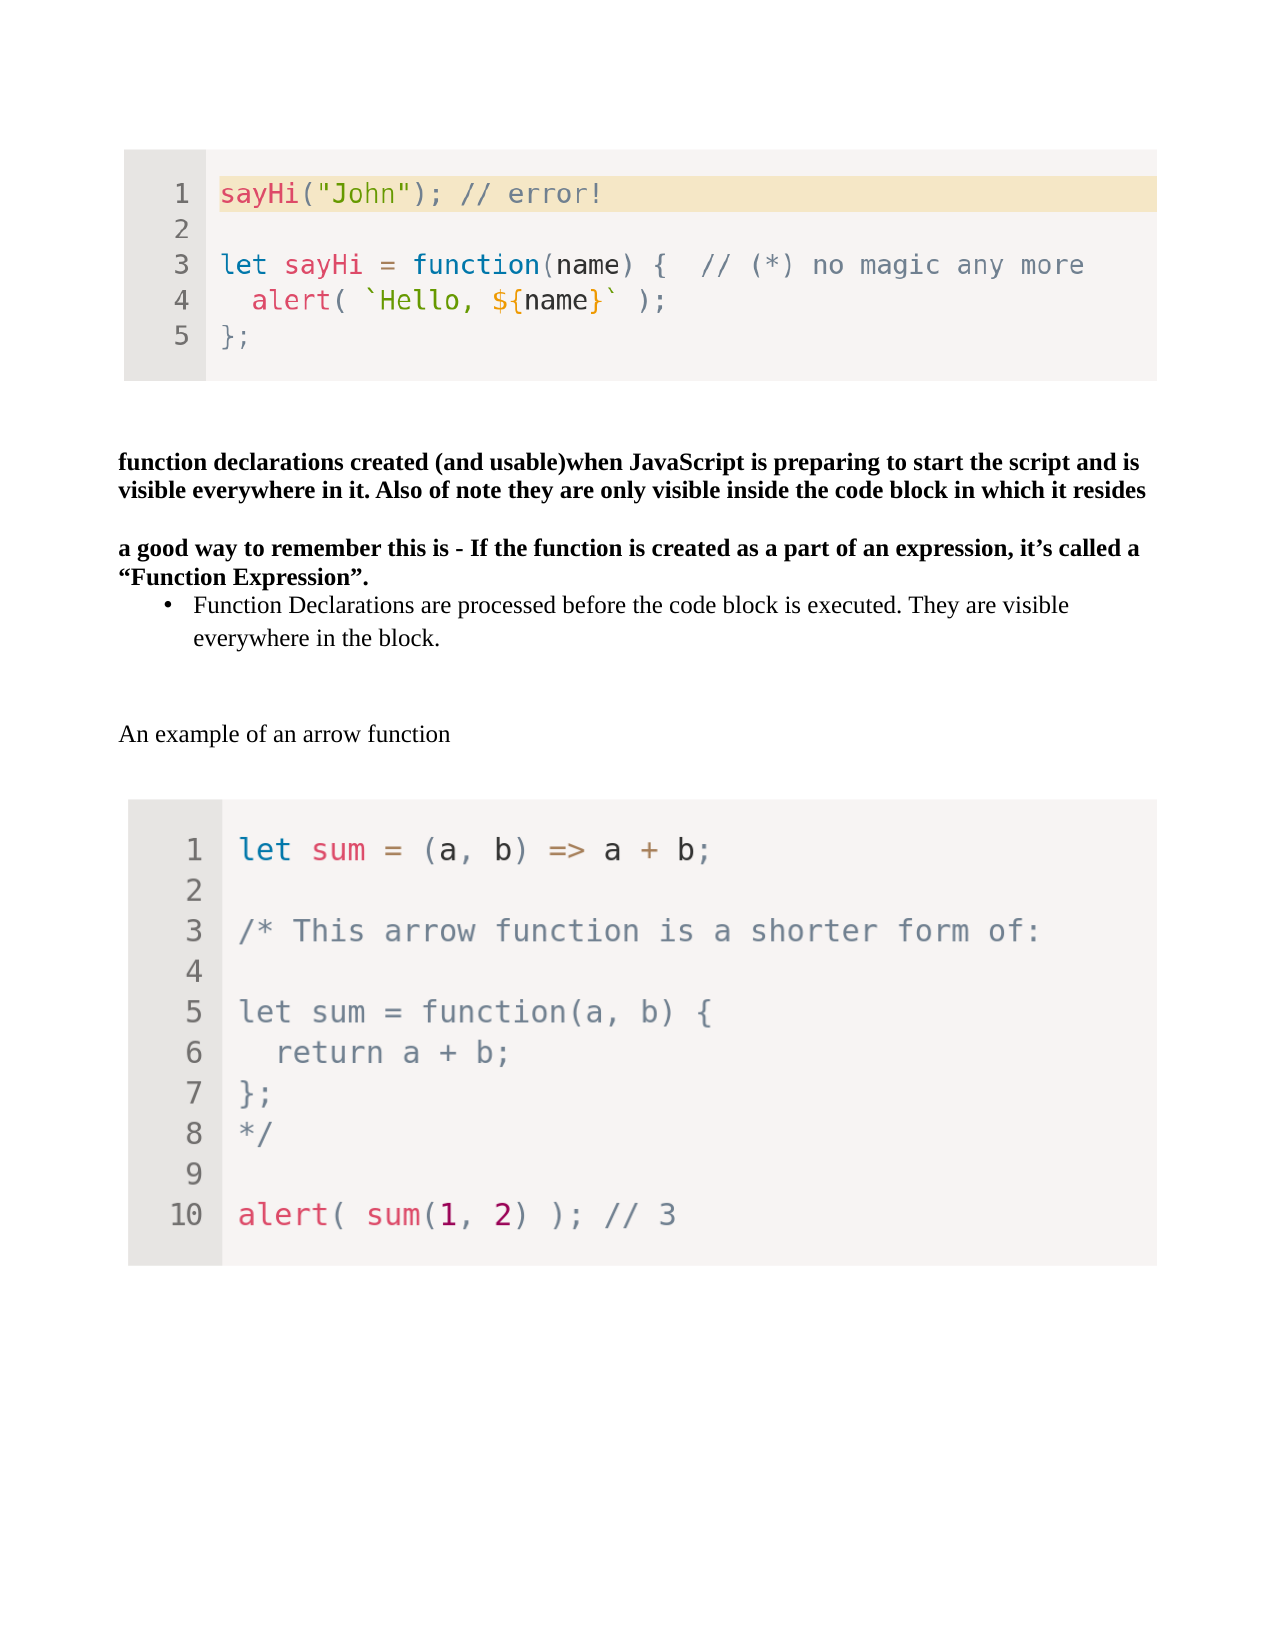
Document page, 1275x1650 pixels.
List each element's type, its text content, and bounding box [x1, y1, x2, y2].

text function declarations created (and usable)when JavaScript is preparing to start the script and is visible everywhere in it. Also of note they are only visible inside the code block in which it resides [118, 447, 1157, 504]
list Function Declarations are processed before the code block is executed. They are visible everywhere in the block. [164, 591, 1157, 652]
text An example of an arrow function [118, 719, 1157, 747]
picture [118, 766, 1157, 1285]
picture [118, 118, 1157, 390]
text a good way to remember this is - If the function is created as a part of an expression, it’s called a “Function Expression”. [118, 533, 1157, 591]
